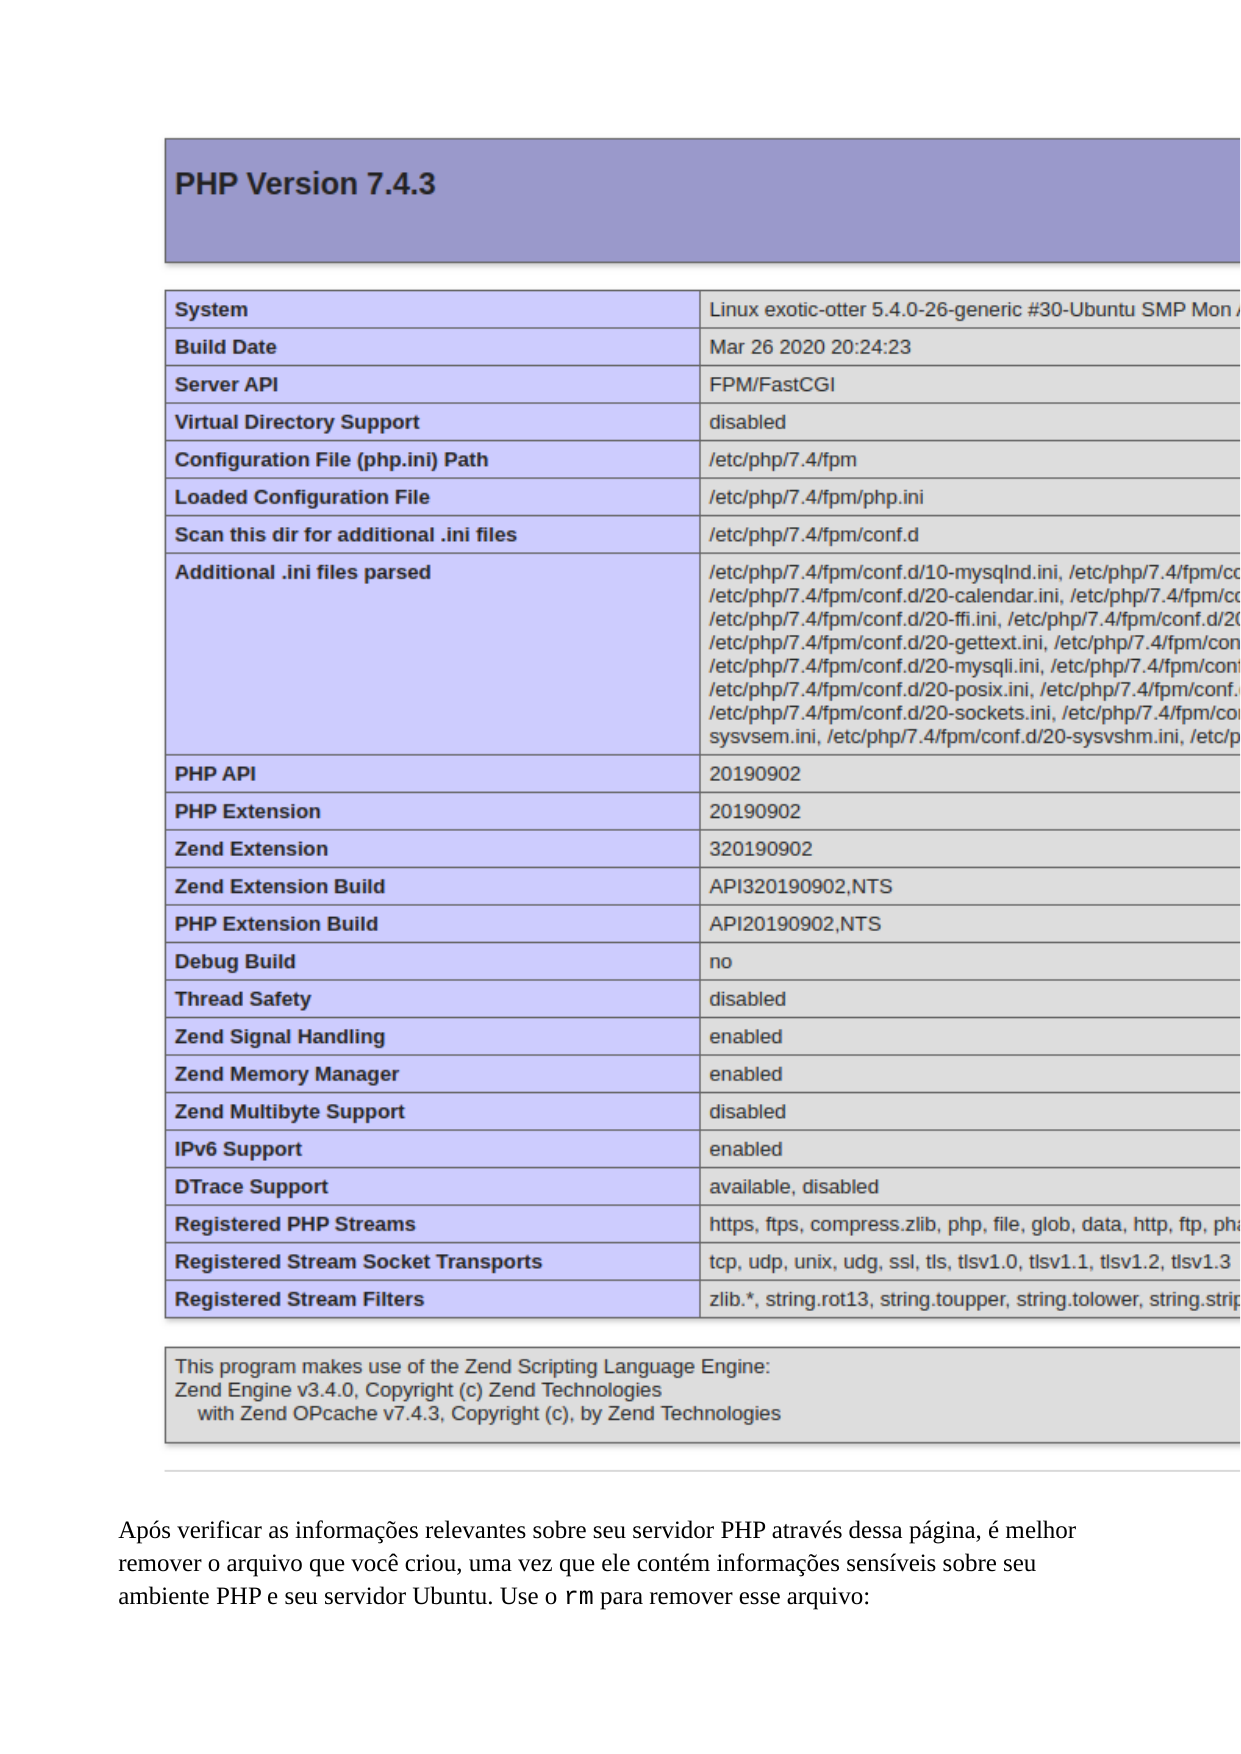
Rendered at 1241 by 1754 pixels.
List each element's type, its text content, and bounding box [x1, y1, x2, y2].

picture [118, 118, 1241, 1497]
text Após verificar as informações relevantes sobre seu servidor PHP através dessa página, é melhor remover o arquivo que você criou, uma vez que ele contém informações sensíveis sobre seu ambiente PHP e seu servidor Ubuntu. Use o rm para remover esse arquivo: [118, 1515, 1122, 1612]
